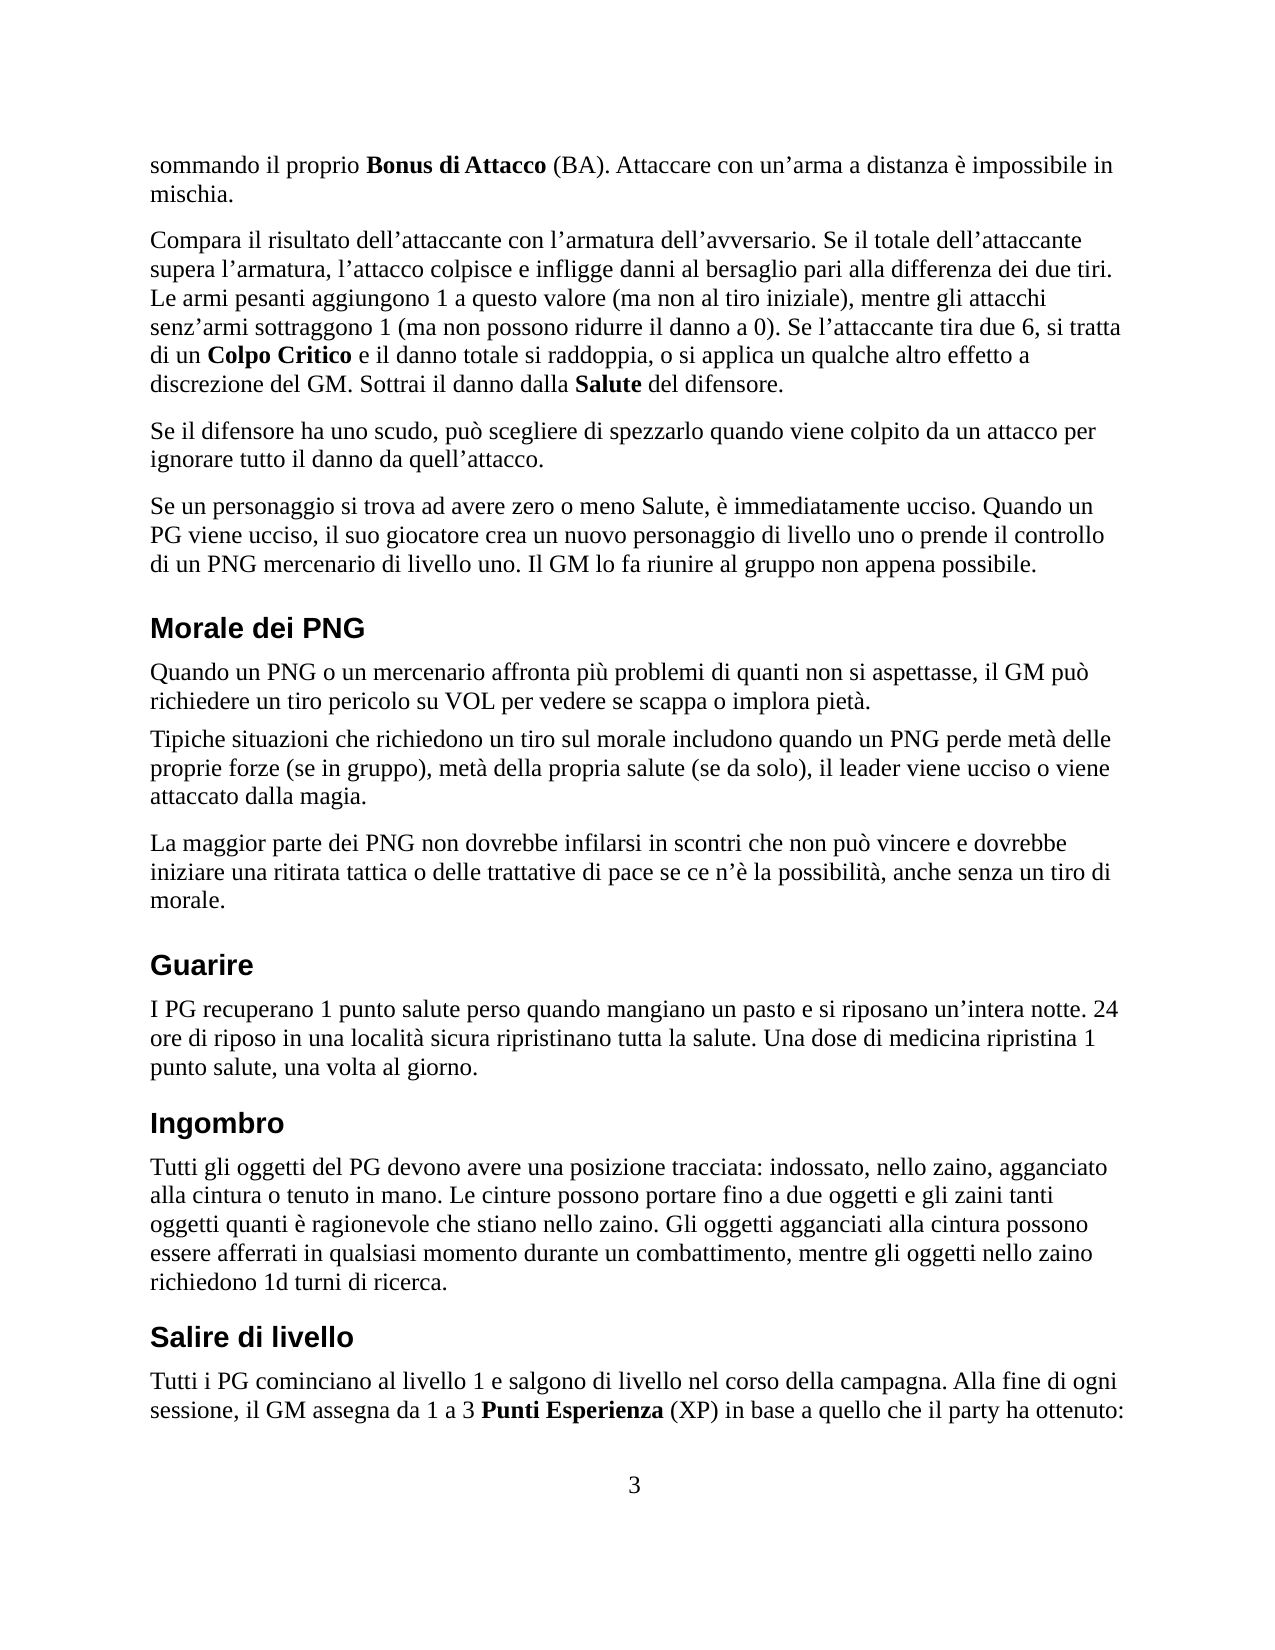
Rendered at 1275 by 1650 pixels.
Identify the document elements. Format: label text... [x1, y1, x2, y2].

text I PG recuperano 1 punto salute perso quando mangiano un pasto e si riposano un’intera notte. 24 ore di riposo in una località sicura ripristinano tutta la salute. Una dose di medicina ripristina 1 punto salute, una volta al giorno. [150, 994, 1125, 1081]
text Tutti i PG cominciano al livello 1 e salgono di livello nel corso della campagna. Alla fine di ogni sessione, il GM assegna da 1 a 3 Punti Esperienza (XP) in base a quello che il party ha ottenuto: [150, 1366, 1125, 1424]
text Se il difensore ha uno scudo, può scegliere di spezzarlo quando viene colpito da un attacco per ignorare tutto il danno da quell’attacco. [150, 416, 1125, 473]
subtitle Salire di livello [150, 1320, 1125, 1354]
text La maggior parte dei PNG non dovrebbe infilarsi in scontri che non può vincere e dovrebbe iniziare una ritirata tattica o delle trattative di pace se ce n’è la possibilità, anche senza un tiro di morale. [150, 828, 1125, 914]
text Quando un PNG o un mercenario affronta più problemi di quanti non si aspettasse, il GM può richiedere un tiro pericolo su VOL per vedere se scappa o implora pietà. [150, 657, 1125, 715]
subtitle Morale dei PNG [150, 611, 1125, 645]
text Se un personaggio si trova ad avere zero o meno Salute, è immediatamente ucciso. Quando un PG viene ucciso, il suo giocatore crea un nuovo personaggio di livello uno o prende il controllo di un PNG mercenario di livello uno. Il GM lo fa riunire al gruppo non appena possibile. [150, 491, 1125, 577]
text Tipiche situazioni che richiedono un tiro sul morale includono quando un PNG perde metà delle proprie forze (se in gruppo), metà della propria salute (se da solo), il leader viene ucciso o viene attaccato dalla magia. [150, 724, 1125, 810]
subtitle Guarire [150, 948, 1125, 982]
text sommando il proprio Bonus di Attacco (BA). Attaccare con un’arma a distanza è impossibile in mischia. [150, 150, 1125, 207]
text Tutti gli oggetti del PG devono avere una posizione tracciata: indossato, nello zaino, agganciato alla cintura o tenuto in mano. Le cinture possono portare fino a due oggetti e gli zaini tanti oggetti quanti è ragionevole che stiano nello zaino. Gli oggetti agganciati alla cintura possono essere afferrati in qualsiasi momento durante un combattimento, mentre gli oggetti nello zaino richiedono 1d turni di ricerca. [150, 1152, 1125, 1295]
text Compara il risultato dell’attaccante con l’armatura dell’avversario. Se il totale dell’attaccante supera l’armatura, l’attacco colpisce e infligge danni al bersaglio pari alla differenza dei due tiri. Le armi pesanti aggiungono 1 a questo valore (ma non al tiro iniziale), mentre gli attacchi senz’armi sottraggono 1 (ma non possono ridurre il danno a 0). Se l’attaccante tira due 6, si tratta di un Colpo Critico e il danno totale si raddoppia, o si applica un qualche altro effetto a discrezione del GM. Sottrai il danno dalla Salute del difensore. [150, 225, 1125, 398]
subtitle Ingombro [150, 1106, 1125, 1139]
